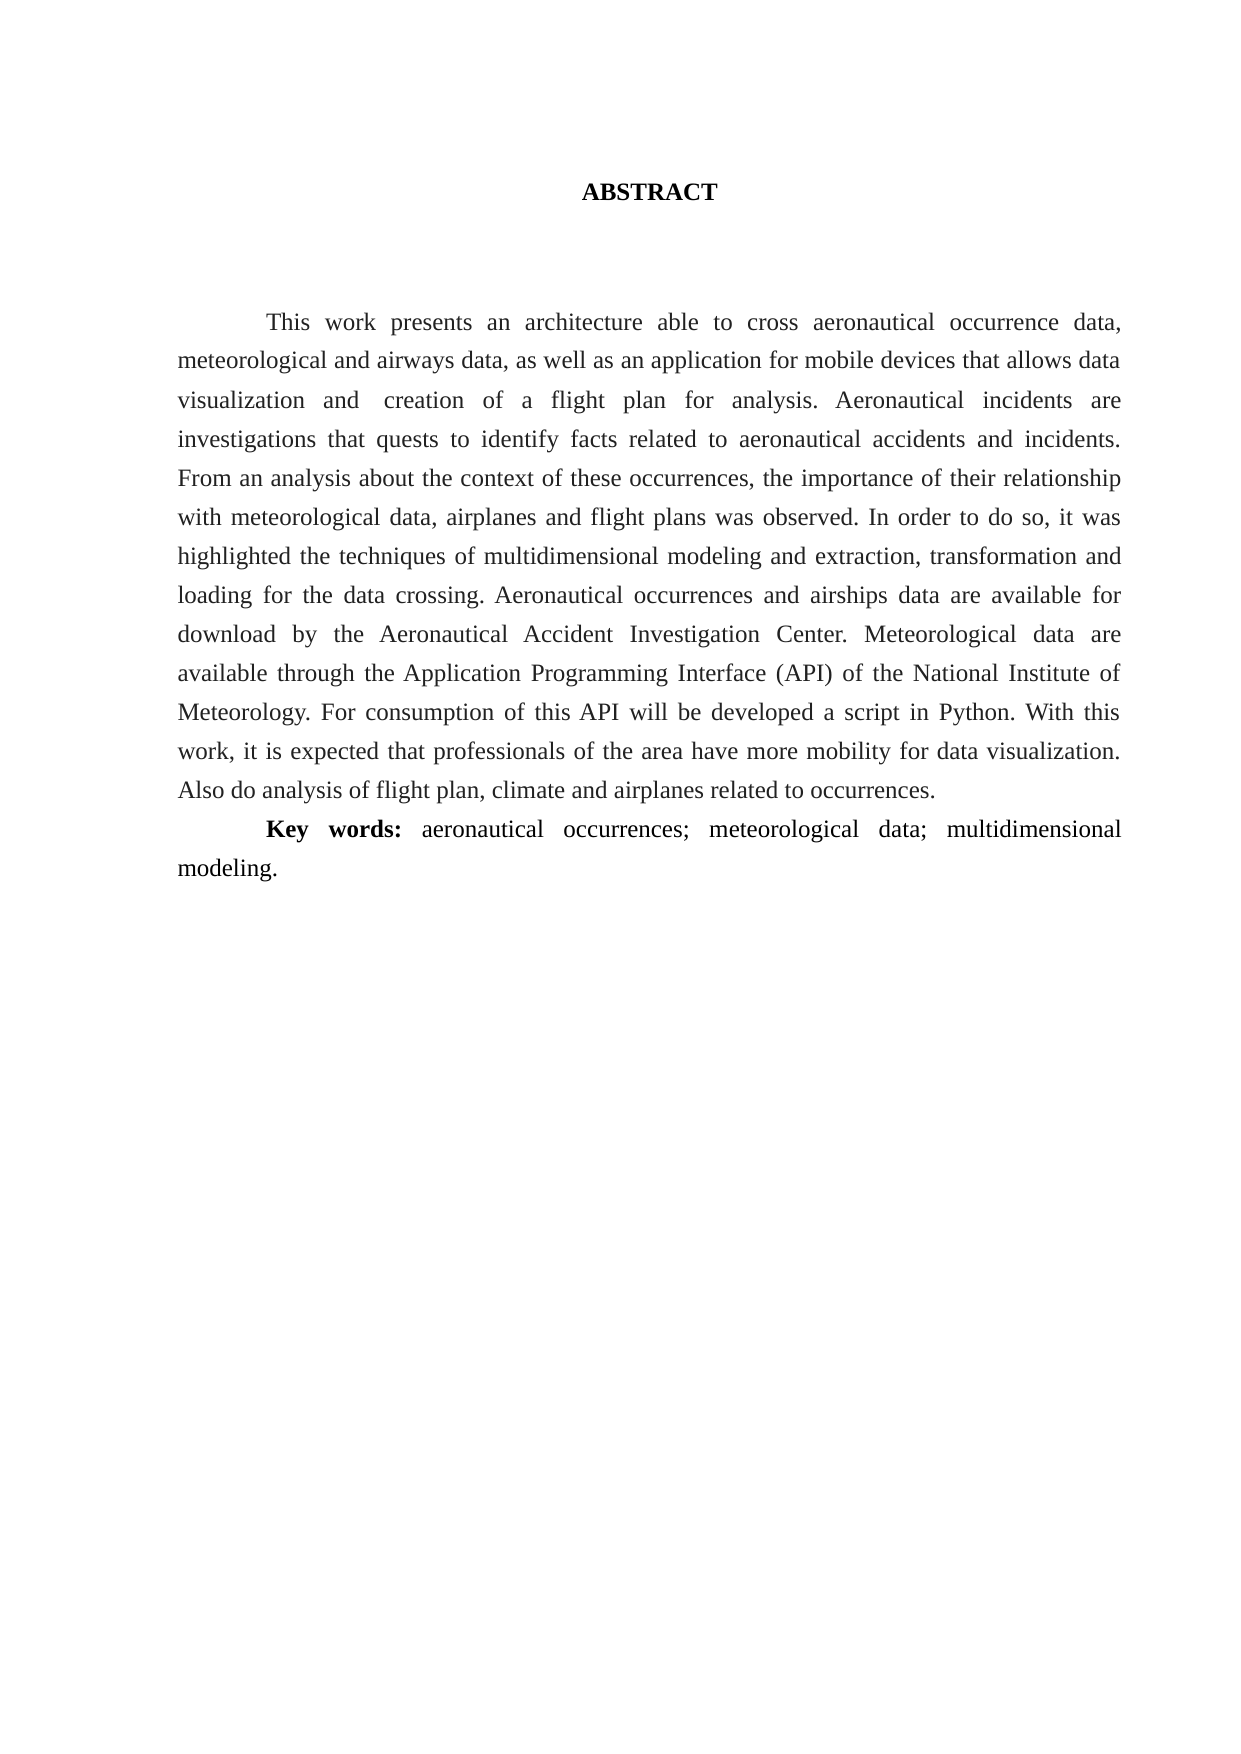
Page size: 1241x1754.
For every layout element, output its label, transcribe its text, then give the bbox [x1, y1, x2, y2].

text This work presents an architecture able to cross aeronautical occurrence data, meteorological and airways data, as well as an application for mobile devices that allows data visualization and creation of a flight plan for analysis. Aeronautical incidents are investigations that quests to identify facts related to aeronautical accidents and incidents. From an analysis about the context of these occurrences, the importance of their relationship with meteorological data, airplanes and flight plans was observed. In order to do so, it was highlighted the techniques of multidimensional modeling and extraction, transformation and loading for the data crossing. Aeronautical occurrences and airships data are available for download by the Aeronautical Accident Investigation Center. Meteorological data are available through the Application Programming Interface (API) of the National Institute of Meteorology. For consumption of this API will be developed a script in Python. With this work, it is expected that professionals of the area have more mobility for data visualization. Also do analysis of flight plan, climate and airplanes related to occurrences. [177, 307, 1122, 804]
text Key words: aeronautical occurrences; meteorological data; multidimensional modeling. [177, 814, 1122, 882]
text ABSTRACT [177, 177, 1122, 206]
